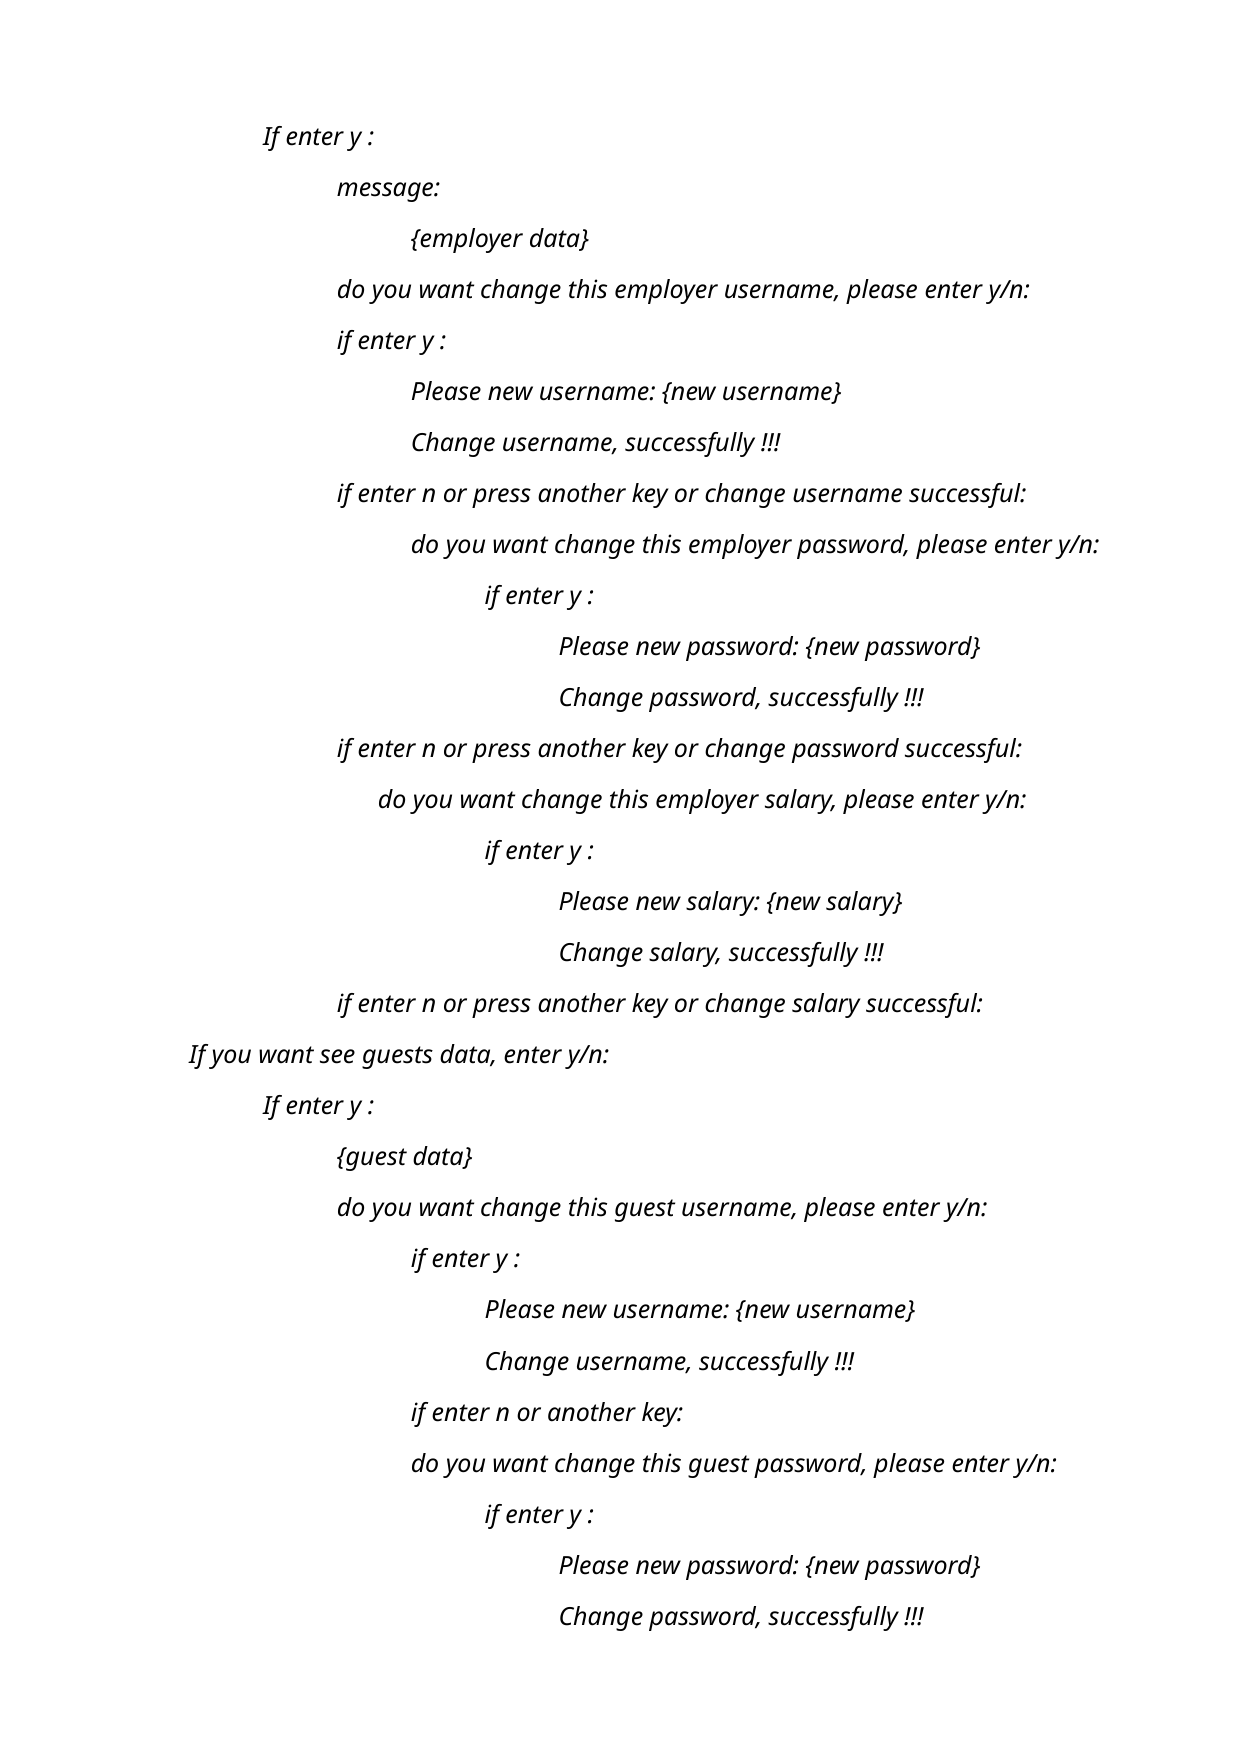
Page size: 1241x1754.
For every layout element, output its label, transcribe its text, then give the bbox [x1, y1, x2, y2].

text Change password, successfully !!! [115, 679, 1122, 714]
text do you want change this guest username, please enter y/n: [115, 1190, 1122, 1224]
text if enter y : [115, 322, 1122, 356]
text Please new username: {new username} [115, 373, 1122, 407]
text if enter n or press another key or change password successful: [115, 731, 1122, 765]
text if enter n or press another key or change salary successful: [115, 986, 1122, 1020]
text Change username, successfully !!! [115, 1343, 1122, 1377]
text Please new salary: {new salary} [115, 884, 1122, 918]
text do you want change this employer username, please enter y/n: [115, 271, 1122, 305]
text do you want change this guest password, please enter y/n: [115, 1445, 1122, 1479]
text Please new username: {new username} [115, 1292, 1122, 1326]
text if enter y : [115, 833, 1122, 867]
text if enter y : [115, 1496, 1122, 1530]
text if enter y : [115, 1241, 1122, 1275]
text message: [115, 169, 1122, 203]
text If you want see guests data, enter y/n: [115, 1037, 1122, 1071]
text if enter y : [115, 577, 1122, 612]
text Change password, successfully !!! [115, 1598, 1122, 1632]
text Change username, successfully !!! [115, 424, 1122, 458]
text If enter y : [115, 118, 1122, 152]
text if enter n or press another key or change username successful: [115, 475, 1122, 509]
text Change salary, successfully !!! [115, 935, 1122, 969]
text if enter n or another key: [115, 1394, 1122, 1428]
list do you want change this employer salary, please enter y/n: [340, 782, 1122, 816]
text Please new password: {new password} [115, 1547, 1122, 1581]
text {employer data} [115, 220, 1122, 254]
text Please new password: {new password} [115, 628, 1122, 663]
text {guest data} [115, 1139, 1122, 1173]
text do you want change this employer password, please enter y/n: [115, 526, 1122, 561]
text If enter y : [115, 1088, 1122, 1122]
